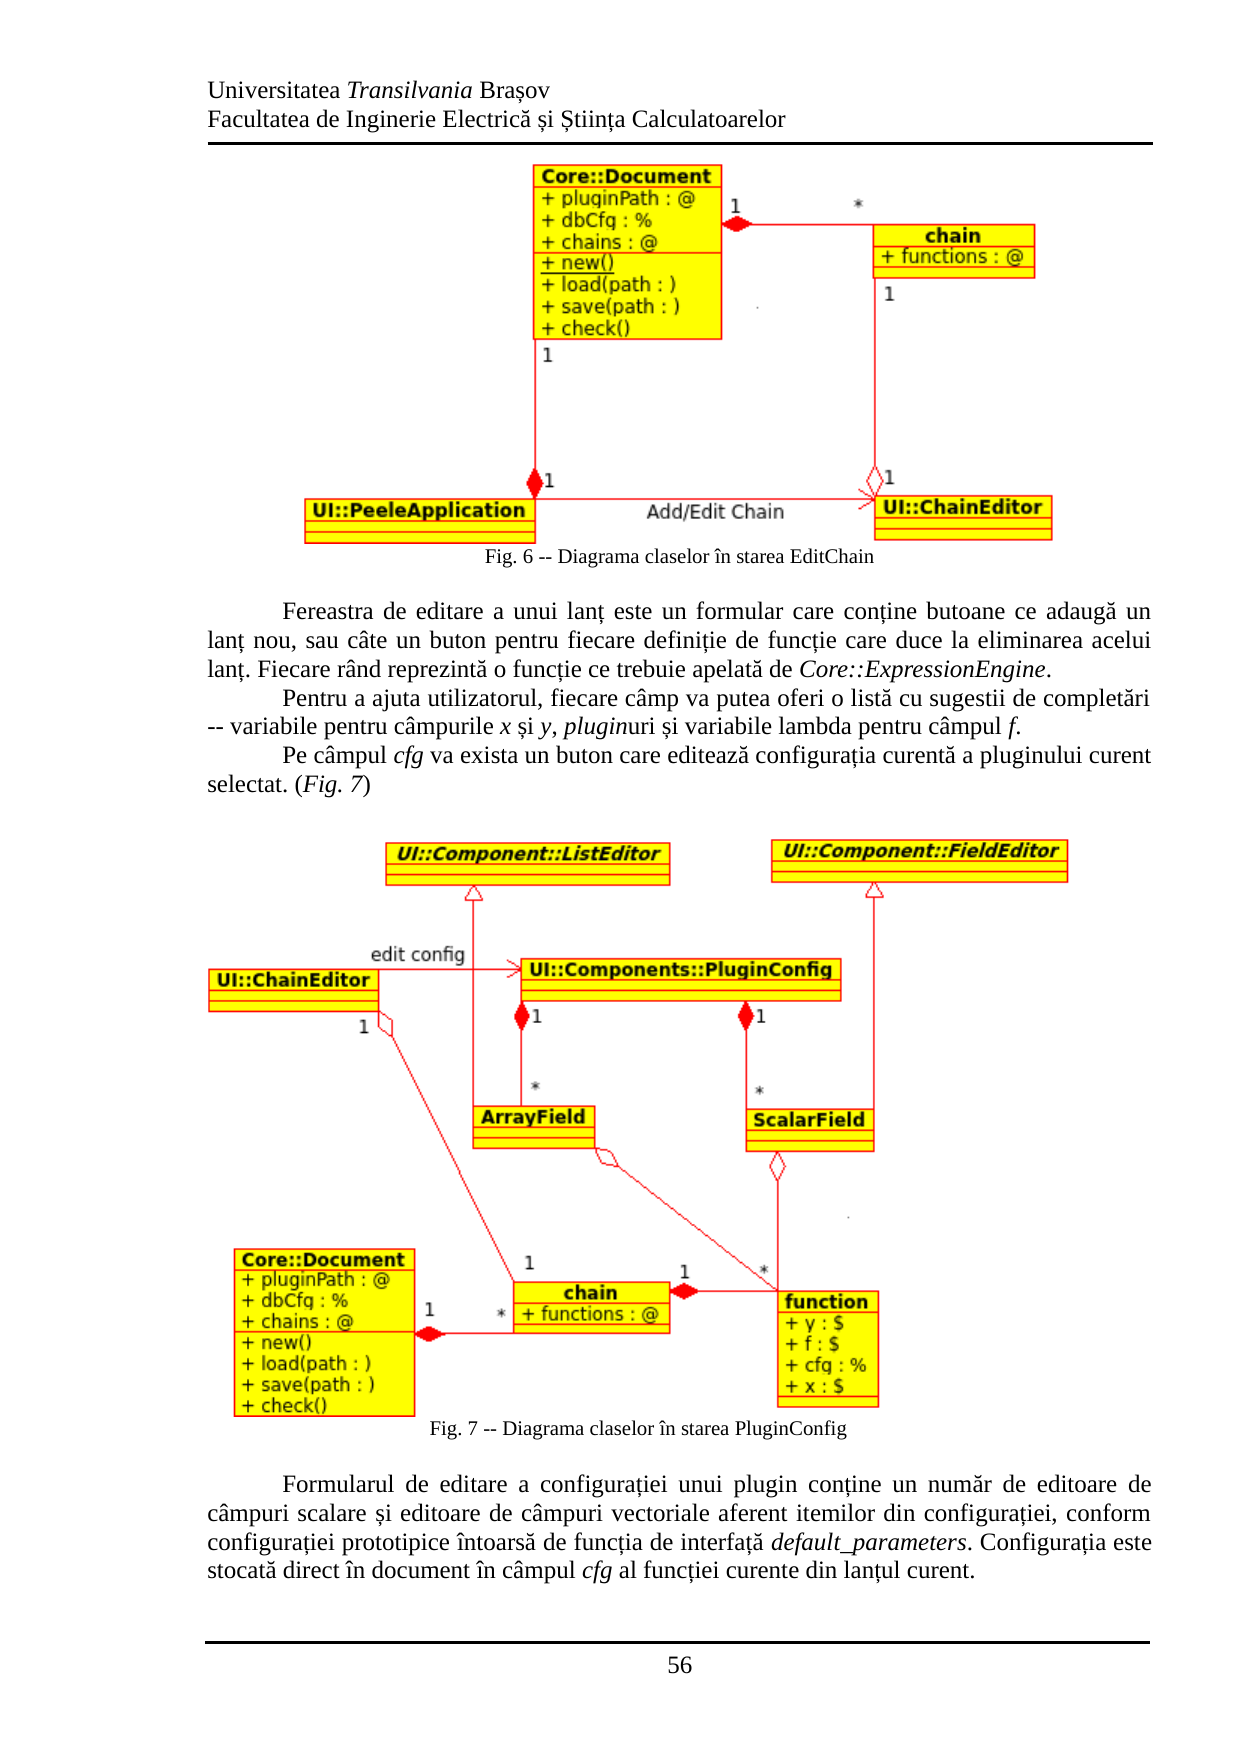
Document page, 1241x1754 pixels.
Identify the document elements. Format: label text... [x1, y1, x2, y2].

text Pentru a ajuta utilizatorul, fiecare câmp va putea oferi o listă cu sugestii de completări -- variabile pentru câmpurile x și y, pluginuri și variabile lambda pentru câmpul f. [207, 683, 1152, 740]
text Formularul de editare a configurației unui plugin conține un număr de editoare de câmpuri scalare și editoare de câmpuri vectoriale aferent itemilor din configurației, conform configurației prototipice întoarsă de funcția de interfață default_parameters. Configurația este stocată direct în document în câmpul cfg al funcției curente din lanțul curent. [207, 1469, 1152, 1584]
text Pe câmpul cfg va exista un buton care editează configurația curentă a pluginului curent selectat. (Fig. 7) [207, 740, 1152, 798]
picture [303, 163, 1056, 544]
text Fig. 6 -- Diagrama claselor în starea EditChain [304, 544, 1055, 568]
picture [207, 838, 1070, 1417]
text Fereastra de editare a unui lanț este un formular care conține butoane ce adaugă un lanț nou, sau câte un buton pentru fiecare definiție de funcție care duce la eliminarea acelui lanț. Fiecare rând reprezintă o funcție ce trebuie apelată de Core::ExpressionEngine. [207, 596, 1152, 683]
text Fig. 7 -- Diagrama claselor în starea PluginConfig [207, 1417, 1069, 1440]
